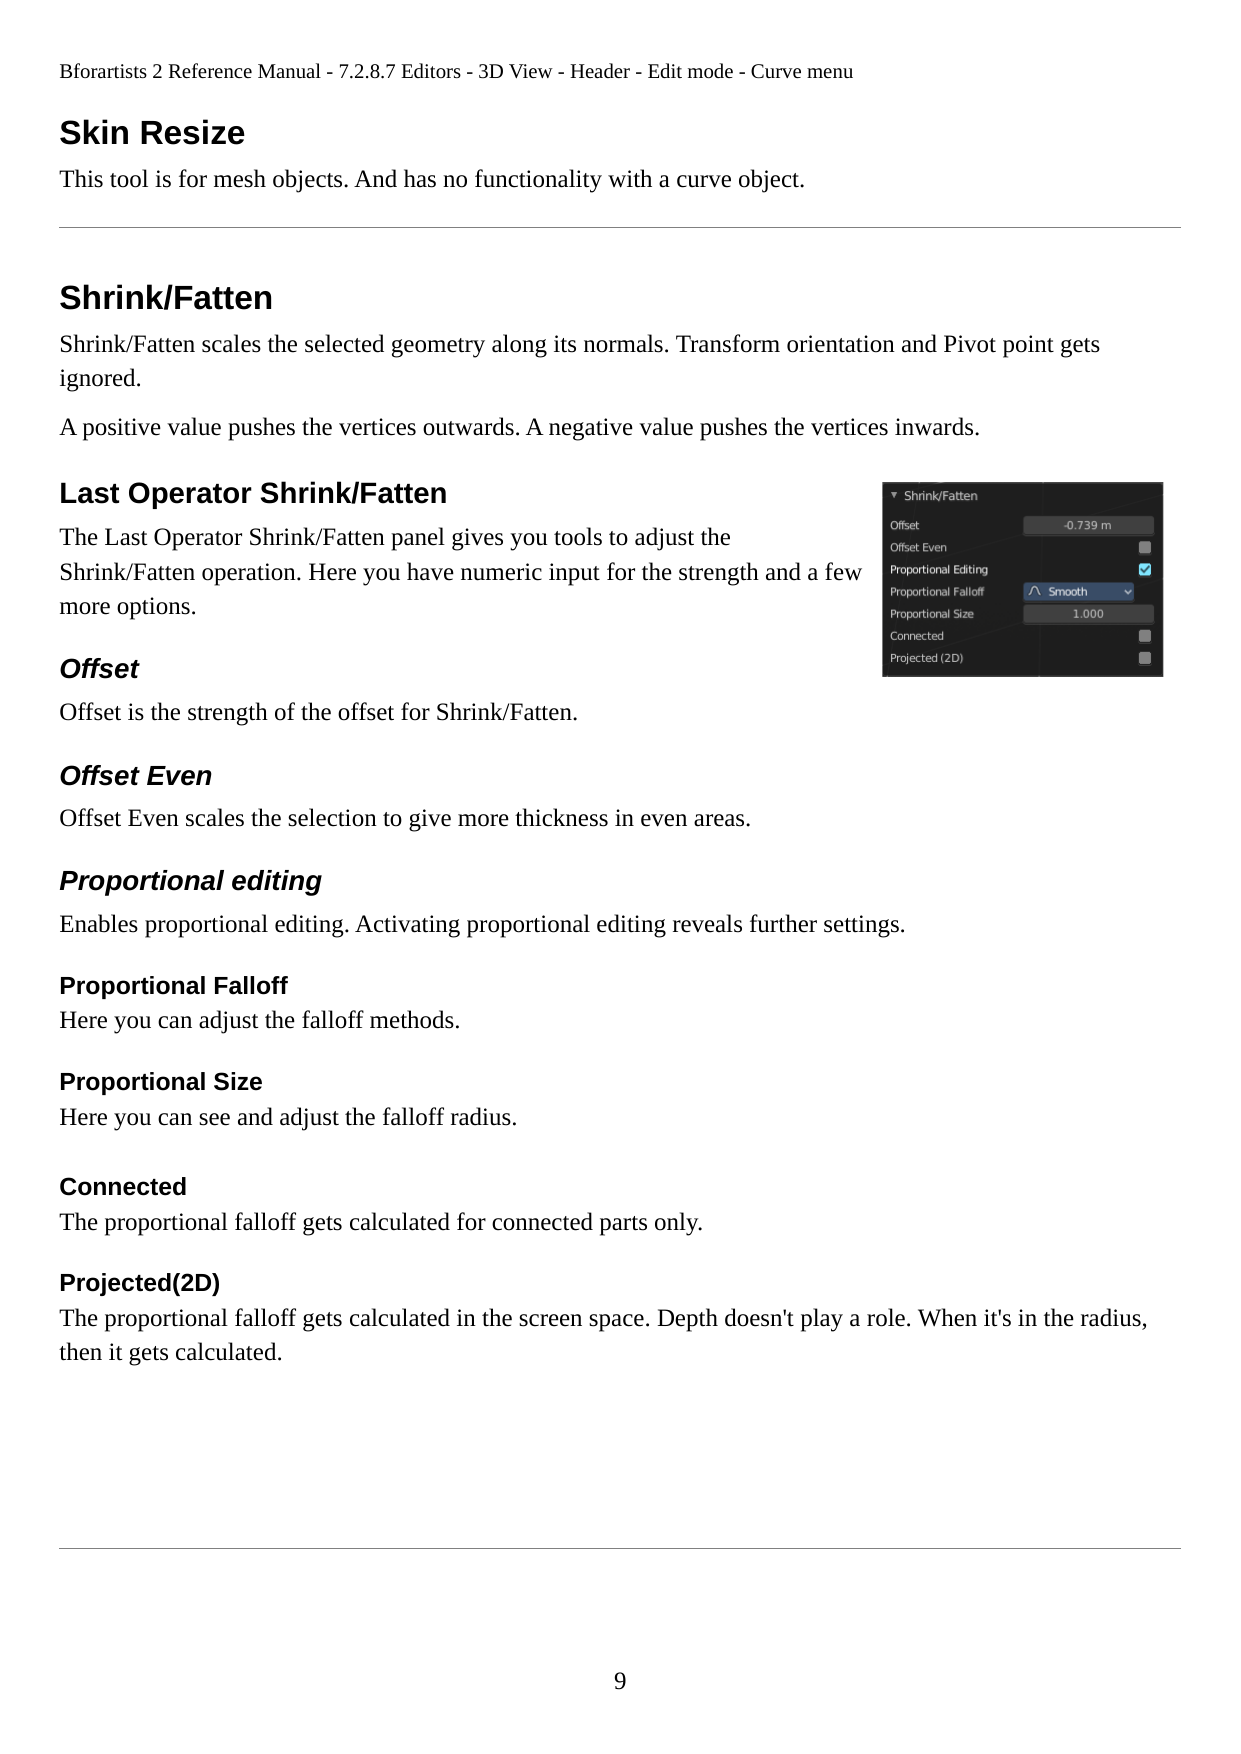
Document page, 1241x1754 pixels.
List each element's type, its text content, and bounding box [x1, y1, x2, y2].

subtitle Skin Resize [59, 113, 1181, 151]
subtitle Proportional Falloff [59, 971, 1181, 999]
subtitle Offset [59, 653, 1181, 685]
text The proportional falloff gets calculated in the screen space. Depth doesn't play a role. When it's in the radius, then it gets calculated. [59, 1303, 1181, 1366]
text The proportional falloff gets calculated for connected parts only. [59, 1207, 1181, 1235]
text The Last Operator Shrink/Fatten panel gives you tools to adjust the Shrink/Fatten operation. Here you have numeric input for the strength and a few more options. [59, 522, 882, 620]
subtitle Last Operator Shrink/Fatten [59, 476, 1181, 510]
subtitle Offset Even [59, 759, 1181, 791]
subtitle Proportional Size [59, 1067, 1181, 1096]
text Offset is the strength of the offset for Shrink/Fatten. [59, 697, 1181, 726]
subtitle Shrink/Fatten [59, 278, 1181, 316]
text Here you can adjust the falloff methods. [59, 1006, 1181, 1034]
text Here you can see and adjust the falloff radius. [59, 1102, 1181, 1131]
subtitle Projected(2D) [59, 1268, 1181, 1297]
text This tool is for mesh objects. And has no functionality with a curve object. [59, 164, 1181, 192]
text Offset Even scales the selection to give more thickness in even areas. [59, 803, 1181, 832]
picture [882, 482, 1164, 677]
text A positive value pushes the vertices outwards. A negative value pushes the vertices inwards. [59, 412, 1181, 441]
subtitle Connected [59, 1172, 1181, 1200]
text Enables proportional editing. Activating proportional editing reveals further settings. [59, 909, 1181, 938]
subtitle Proportional editing [59, 865, 1181, 897]
text Shrink/Fatten scales the selected geometry along its normals. Transform orientation and Pivot point gets ignored. [59, 329, 1181, 392]
